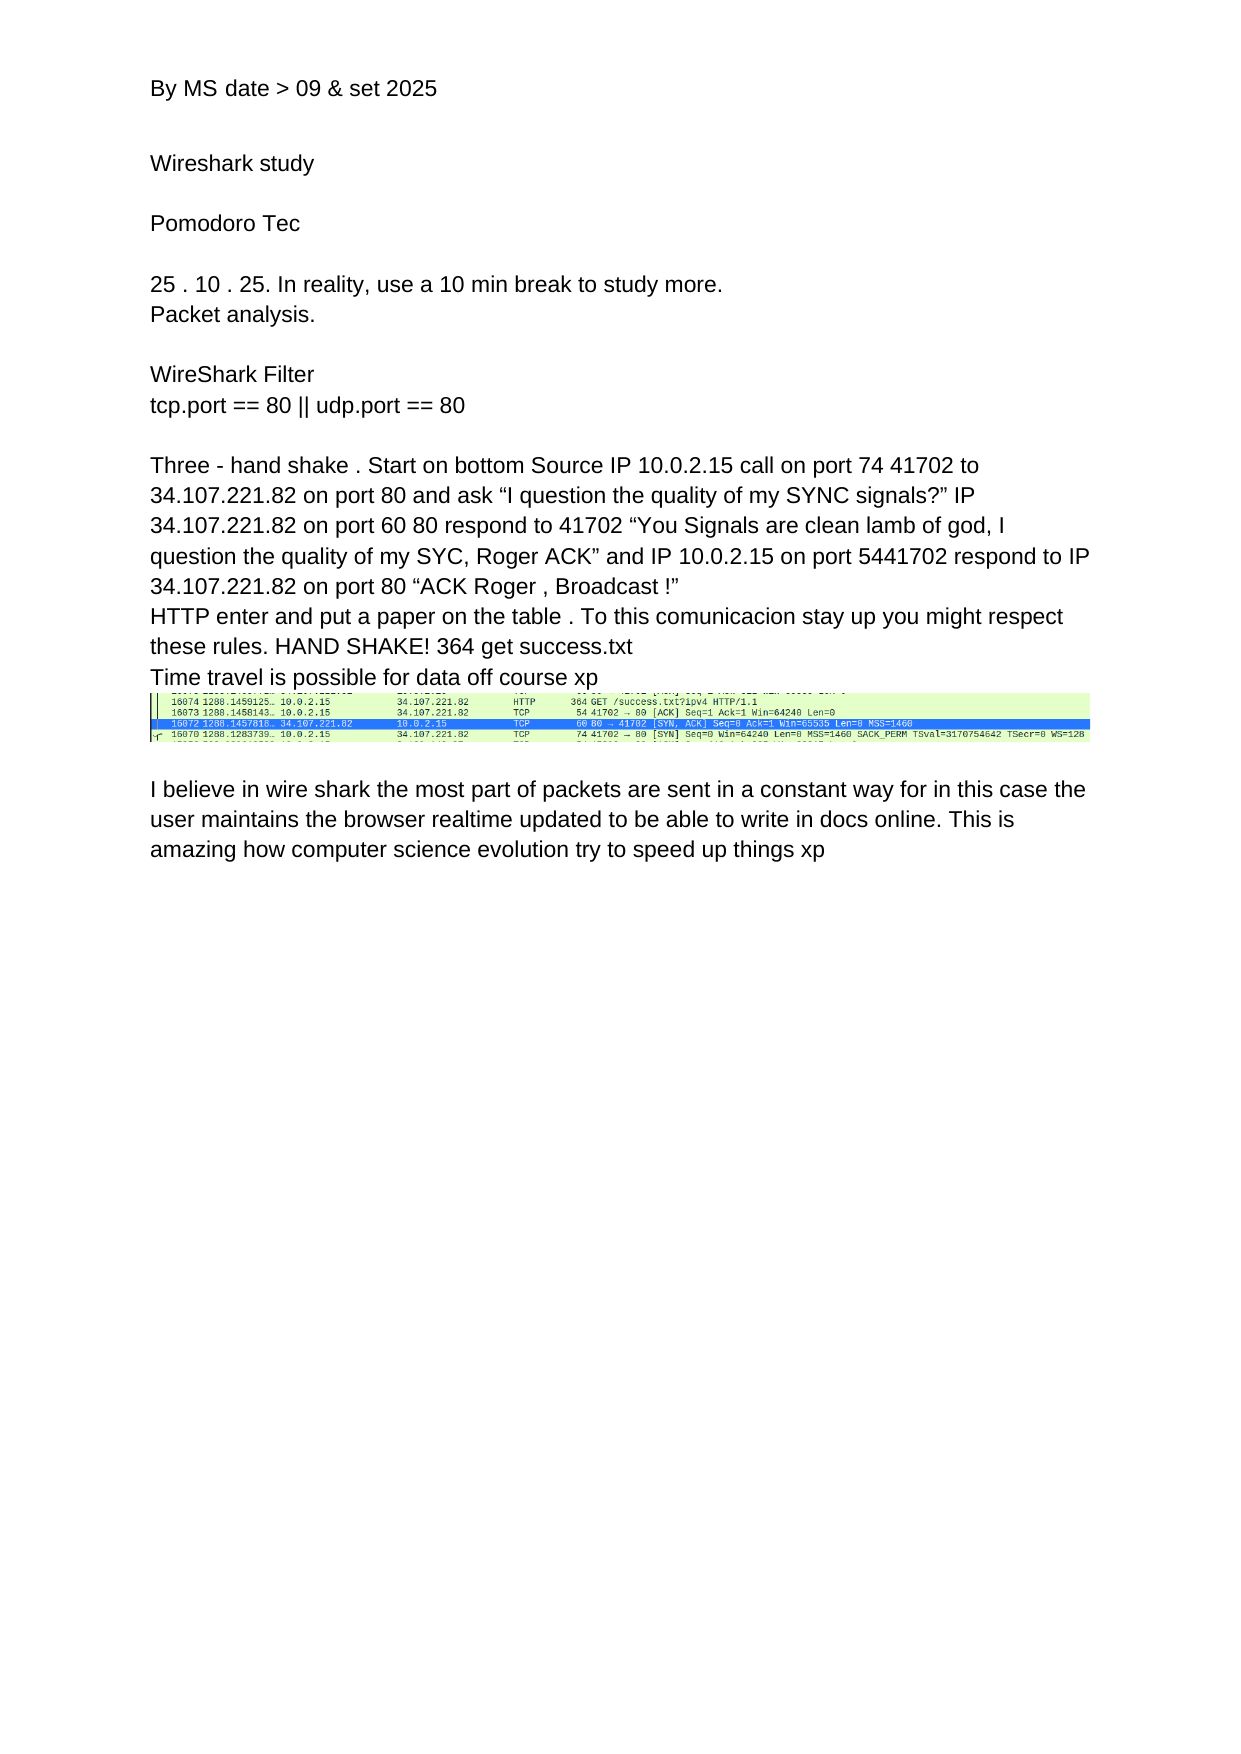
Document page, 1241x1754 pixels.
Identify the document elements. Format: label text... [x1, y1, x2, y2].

text 25 . 10 . 25. In reality, use a 10 min break to study more. [150, 271, 1090, 297]
text Time travel is possible for data off course xp [150, 663, 1090, 693]
text Three - hand shake . Start on bottom Source IP 10.0.2.15 call on port 74 41702 to 34.107.221.82 on port 80 and ask “I question the quality of my SYNC signals?” IP 34.107.221.82 on port 60 80 respond to 41702 “You Signals are clean lamb of god, I question the quality of my SYC, Roger ACK” and IP 10.0.2.15 on port 5441702 respond to IP 34.107.221.82 on port 80 “ACK Roger , Broadcast !” [150, 452, 1090, 599]
text WireShark Filter [150, 361, 1090, 388]
text Wireshark study [150, 150, 1090, 176]
text I believe in wire shark the most part of packets are sent in a constant way for in this case the user maintains the browser realtime updated to be able to write in docs online. This is amazing how computer science evolution try to speed up things xp [150, 776, 1090, 893]
text Pomodoro Tec [150, 210, 1090, 237]
text Packet analysis. [150, 301, 1090, 327]
picture [150, 693, 1091, 742]
text tcp.port == 80 || udp.port == 80 [150, 392, 1090, 418]
text HTTP enter and put a paper on the table . To this comunicacion stay up you might respect these rules. HAND SHAKE! 364 get success.txt [150, 603, 1090, 660]
